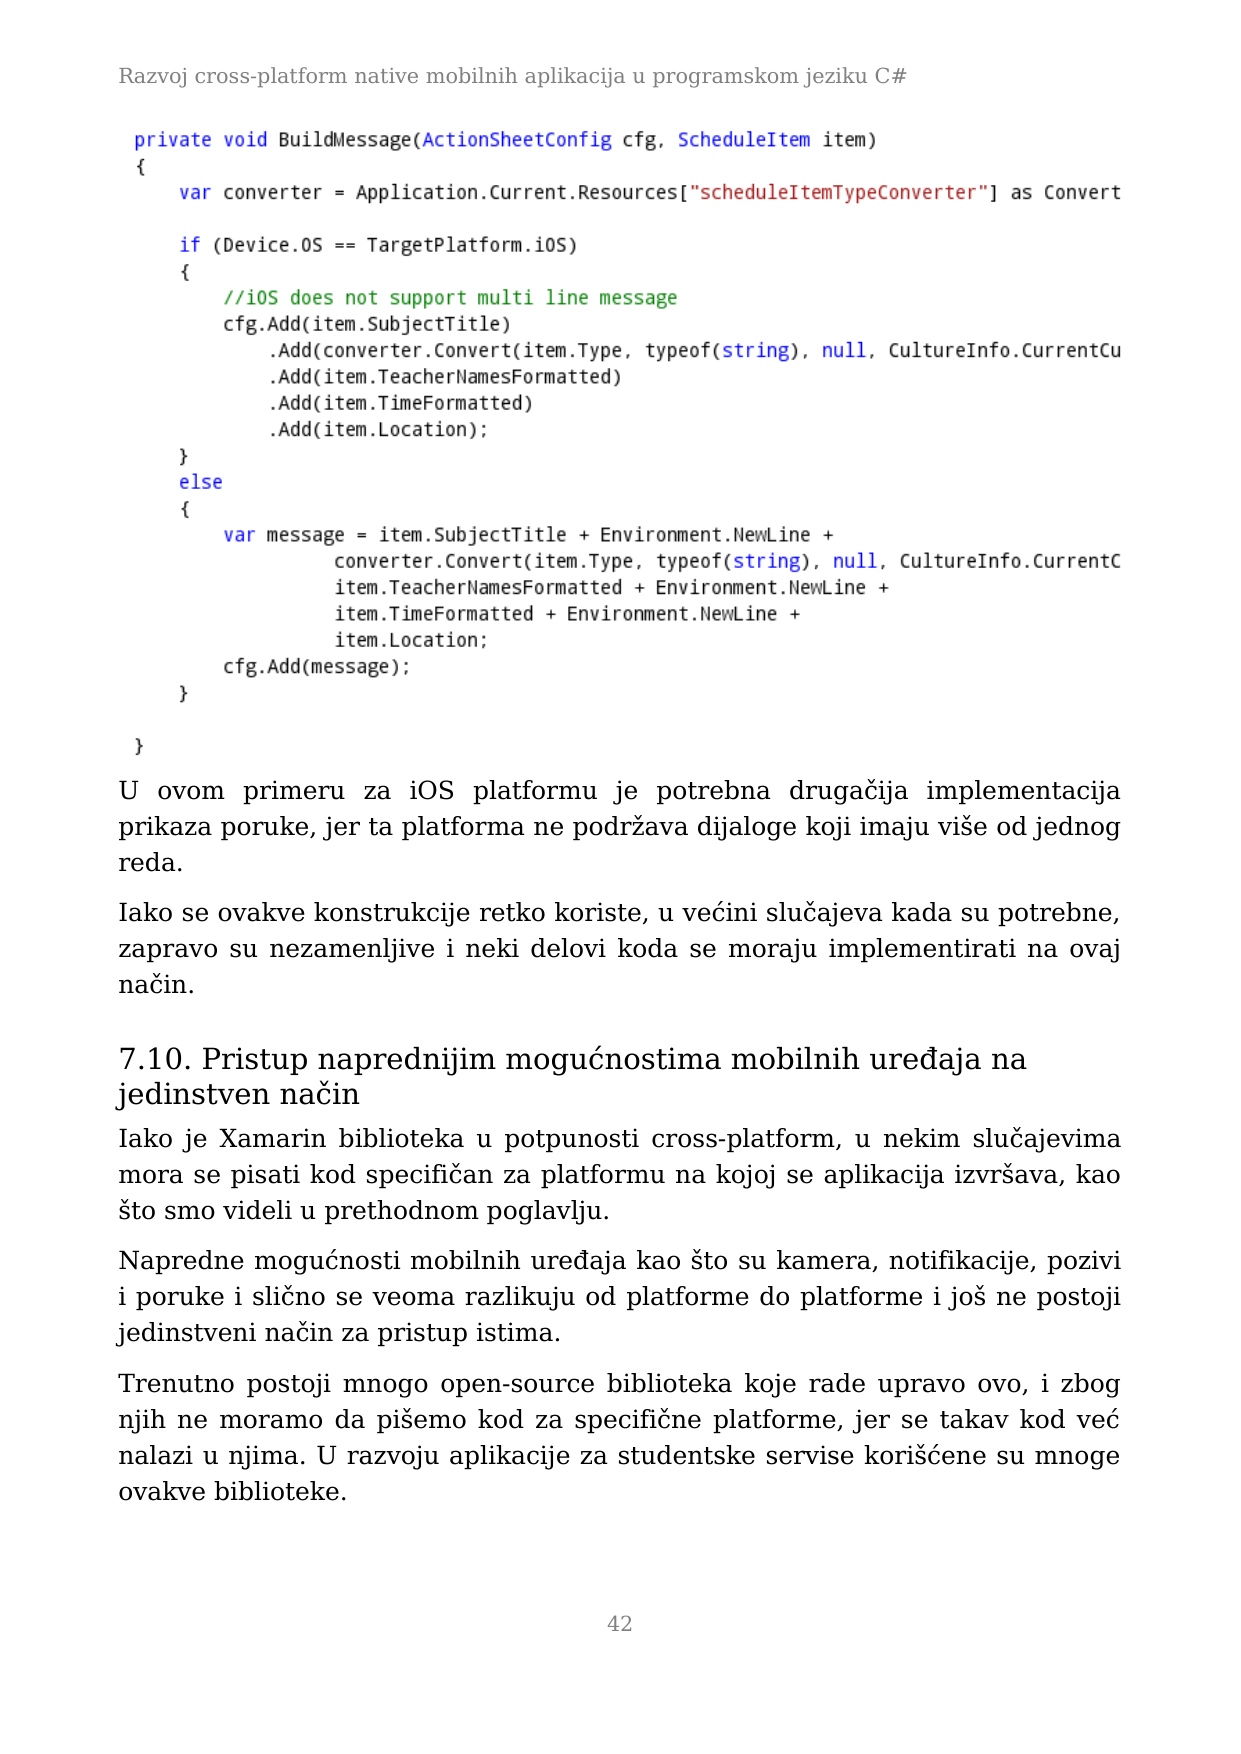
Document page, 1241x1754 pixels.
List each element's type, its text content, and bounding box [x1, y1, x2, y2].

text Iako se ovakve konstrukcije retko koriste, u većini slučajeva kada su potrebne, zapravo su nezamenljive i neki delovi koda se moraju implementirati na ovaj način. [118, 897, 1122, 999]
text Iako je Xamarin biblioteka u potpunosti cross-platform, u nekim slučajevima mora se pisati kod specifičan za platformu na kojoj se aplikacija izvršava, kao što smo videli u prethodnom poglavlju. [118, 1123, 1122, 1224]
text Trenutno postoji mnogo open-source biblioteka koje rade upravo ovo, i zbog njih ne moramo da pišemo kod za specifične platforme, jer se takav kod već nalazi u njima. U razvoju aplikacije za studentske servise korišćene su mnoge ovakve biblioteke. [118, 1367, 1122, 1505]
picture [118, 123, 1123, 769]
subtitle 7.10. Pristup naprednijim mogućnostima mobilnih uređaja na jedinstven način [118, 1040, 1122, 1110]
text U ovom primeru za iOS platformu je potrebna drugačija implementacija prikaza poruke, jer ta platforma ne podržava dijaloge koji imaju više od jednog reda. [118, 769, 1122, 876]
text Napredne mogućnosti mobilnih uređaja kao što su kamera, notifikacije, pozivi i poruke i slično se veoma razlikuju od platforme do platforme i još ne postoji jedinstveni način za pristup istima. [118, 1245, 1122, 1347]
